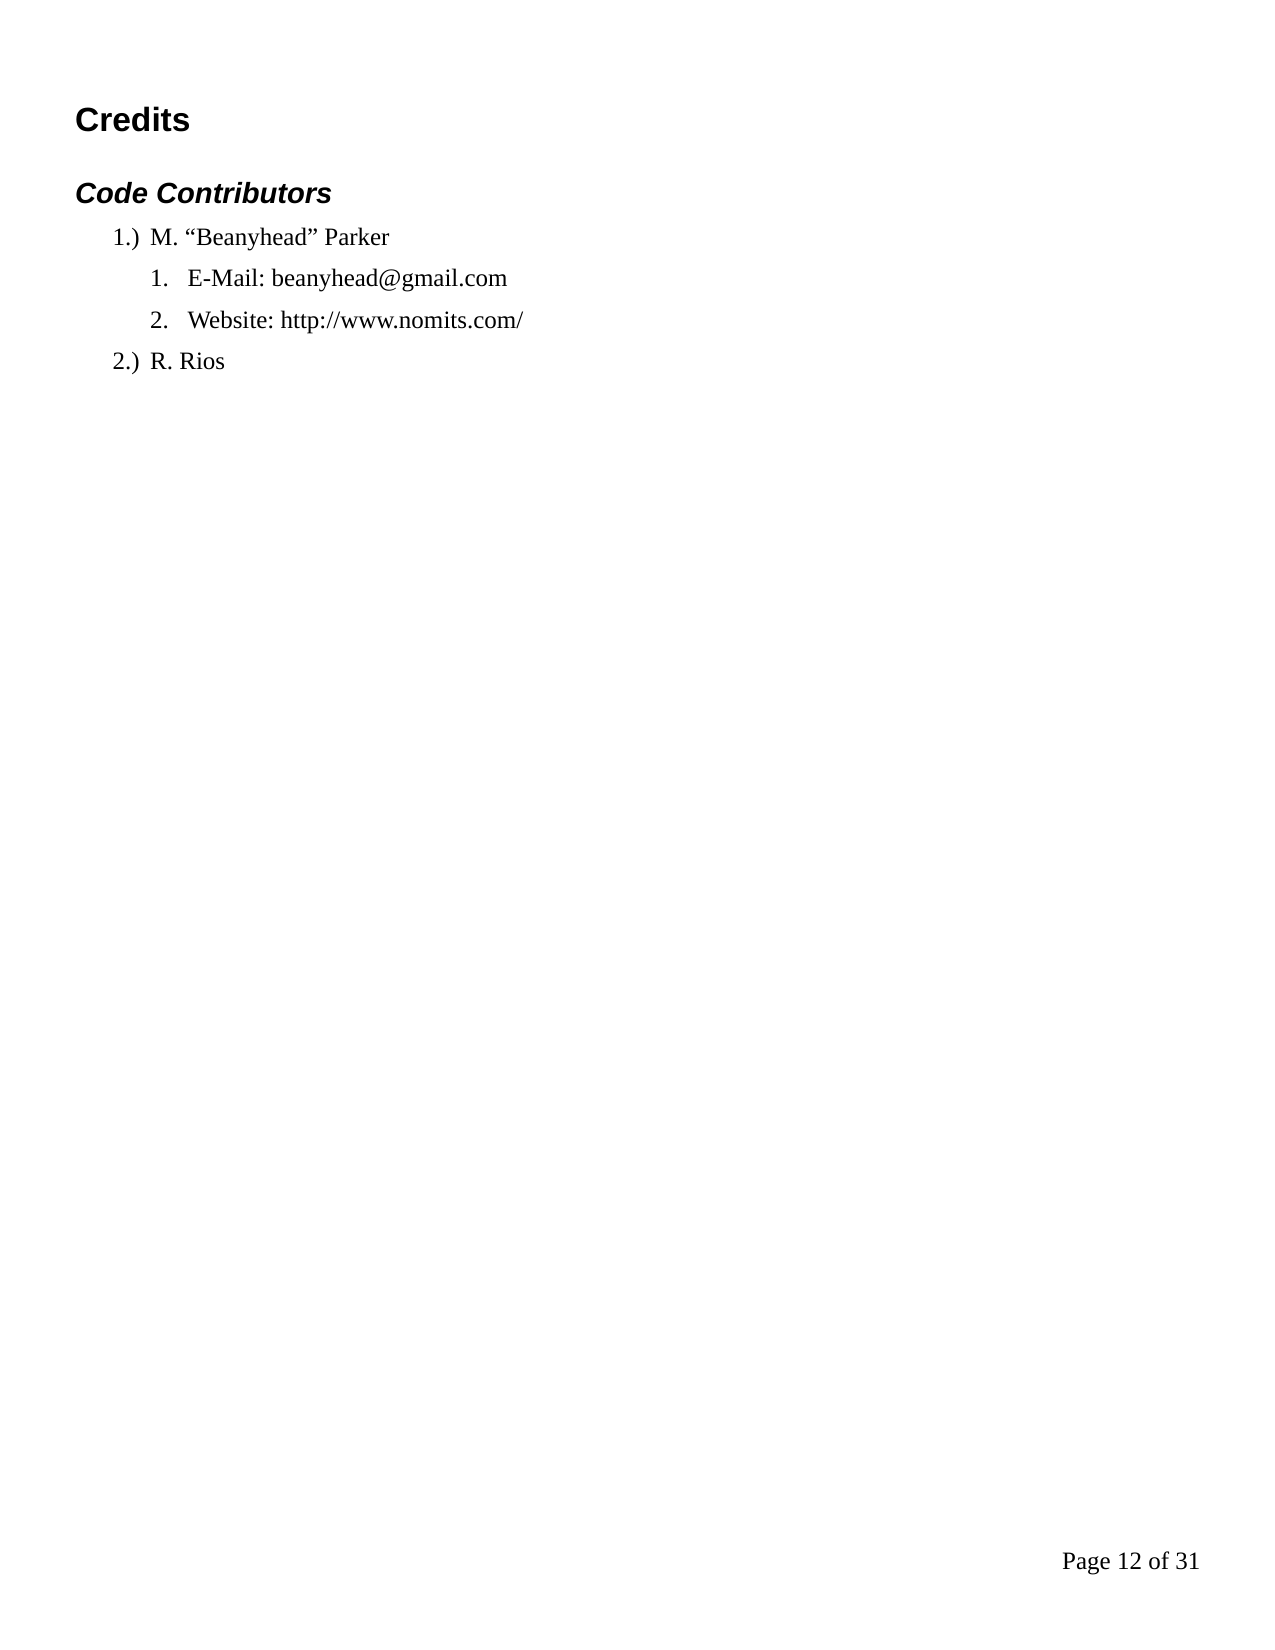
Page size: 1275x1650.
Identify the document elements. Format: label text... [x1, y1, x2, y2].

list Website: http://www.nomits.com/ [150, 305, 1200, 333]
list E-Mail: beanyhead@gmail.com [150, 263, 1200, 292]
subtitle Code Contributors [75, 176, 1200, 210]
subtitle Credits [75, 100, 1200, 139]
list M. “Beanyhead” Parker [112, 222, 1200, 251]
list R. Rios [112, 346, 1200, 375]
